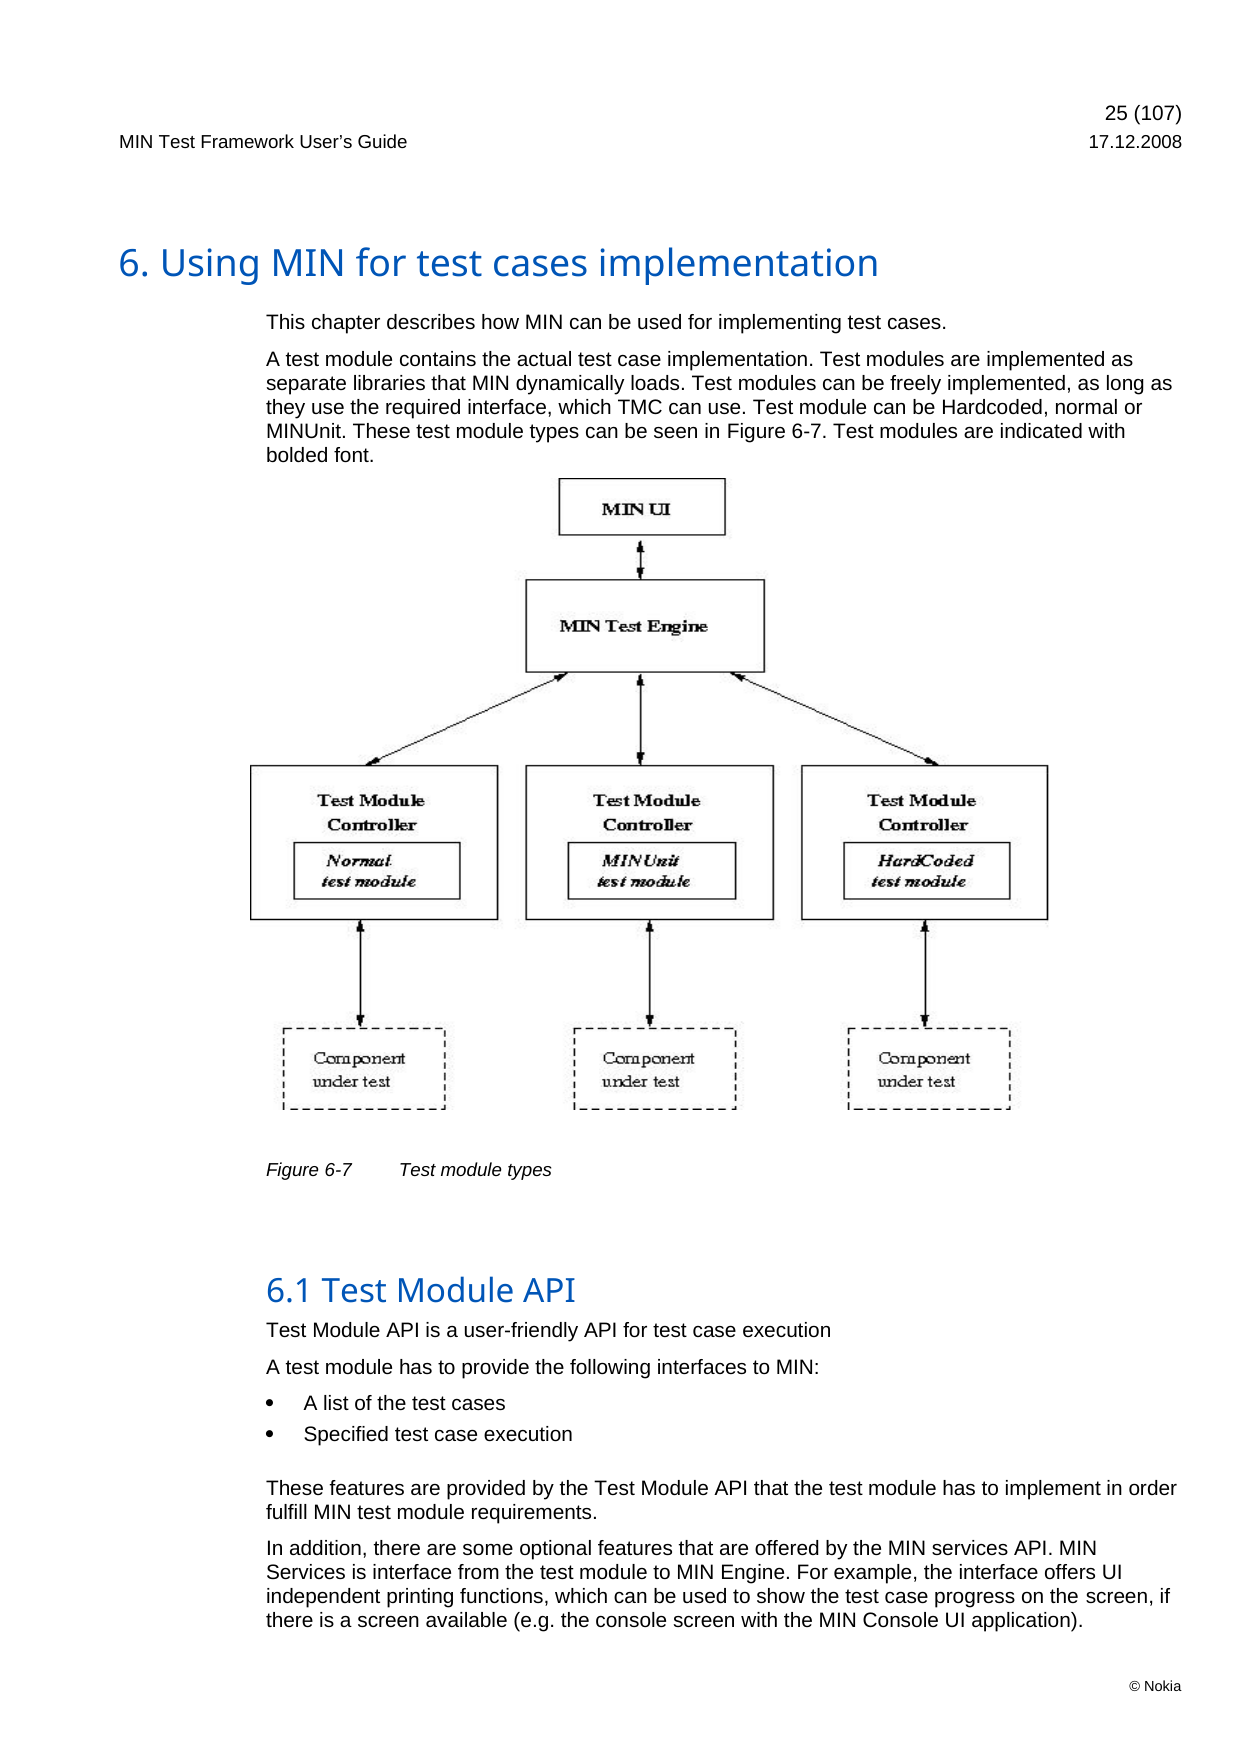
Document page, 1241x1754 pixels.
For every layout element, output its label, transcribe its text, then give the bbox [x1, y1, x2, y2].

subtitle Using MIN for test cases implementation [118, 236, 1181, 287]
text Test Module API is a user-friendly API for test case execution [266, 1318, 1181, 1342]
list Specified test case execution [266, 1421, 1181, 1446]
picture [250, 478, 1049, 1110]
text These features are provided by the Test Module API that the test module has to implement in order fulfill MIN test module requirements. [266, 1476, 1181, 1524]
text This chapter describes how MIN can be used for implementing test cases. [266, 310, 1181, 334]
subtitle Test Module API [266, 1267, 1181, 1312]
text A test module has to provide the following interfaces to MIN: [266, 1355, 1181, 1379]
text Figure 6-7 Test module types [266, 1158, 1181, 1180]
text A test module contains the actual test case implementation. Test modules are implemented as separate libraries that MIN dynamically loads. Test modules can be freely implemented, as long as they use the required interface, which TMC can use. Test module can be Hardcoded, normal or MINUnit. These test module types can be seen in Figure 6-7. Test modules are indicated with bolded font. [266, 347, 1181, 466]
text In addition, there are some optional features that are offered by the MIN services API. MIN Services is interface from the test module to MIN Engine. For example, the interface offers UI independent printing functions, which can be used to show the test case progress on the screen, if there is a screen available (e.g. the console screen with the MIN Console UI application). [266, 1536, 1181, 1632]
list A list of the test cases [266, 1391, 1181, 1415]
